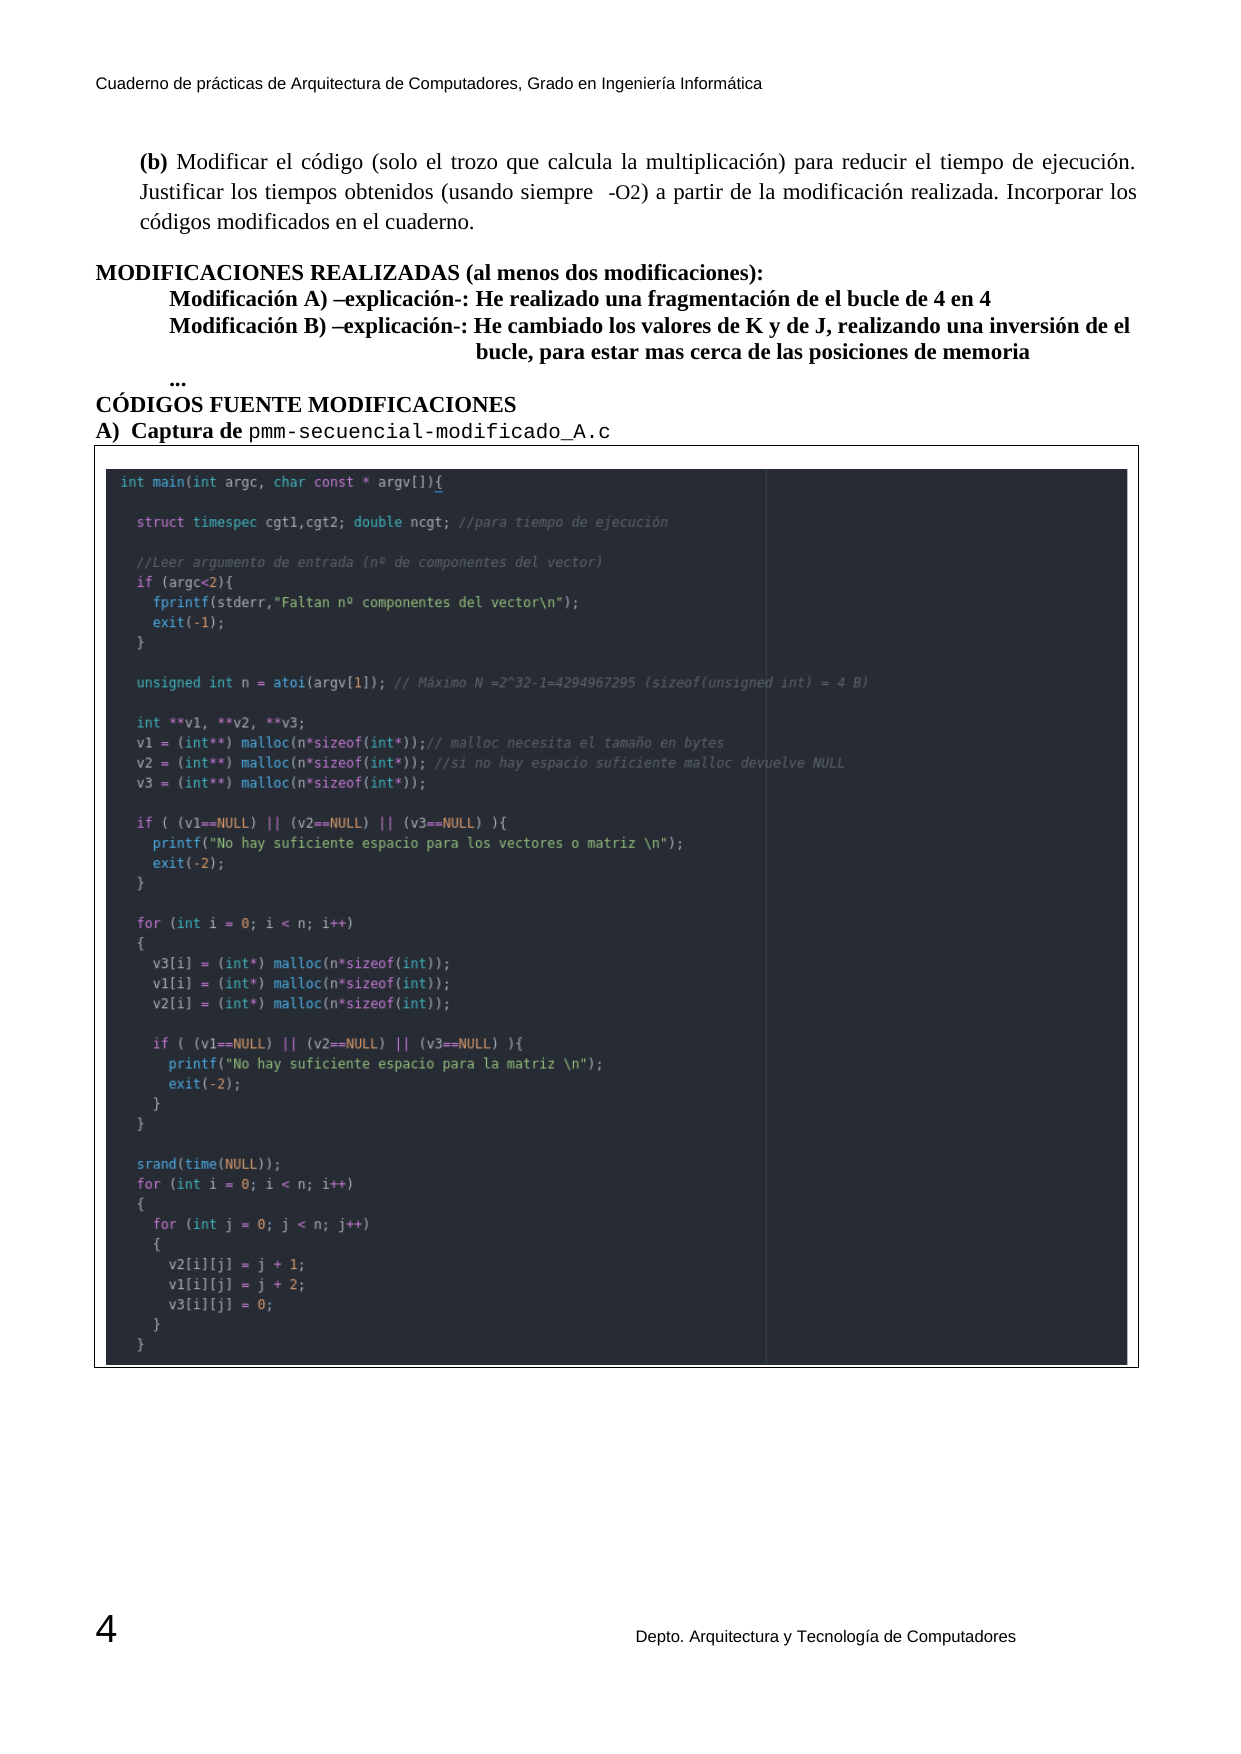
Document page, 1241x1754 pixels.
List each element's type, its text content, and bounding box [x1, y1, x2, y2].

list (b) Modificar el código (solo el trozo que calcula la multiplicación) para reducir el tiempo de ejecución. Justificar los tiempos obtenidos (usando siempre -O2) a partir de la modificación realizada. Incorporar los códigos modificados en el cuaderno. [139, 148, 1137, 234]
table_header [95, 446, 1138, 1367]
text Modificación A) –explicación-: He realizado una fragmentación de el bucle de 4 en 4 [95, 286, 1137, 312]
text A) Captura de pmm-secuencial-modificado_A.c [95, 417, 1137, 445]
picture [106, 469, 1128, 1365]
text ... [95, 364, 1137, 391]
text CÓDIGOS FUENTE MODIFICACIONES [95, 391, 1137, 417]
text MODIFICACIONES REALIZADAS (al menos dos modificaciones): [95, 259, 1137, 286]
text Modificación B) –explicación-: He cambiado los valores de K y de J, realizando una inversión de el bucle, para estar mas cerca de las posiciones de memoria [95, 312, 1137, 364]
